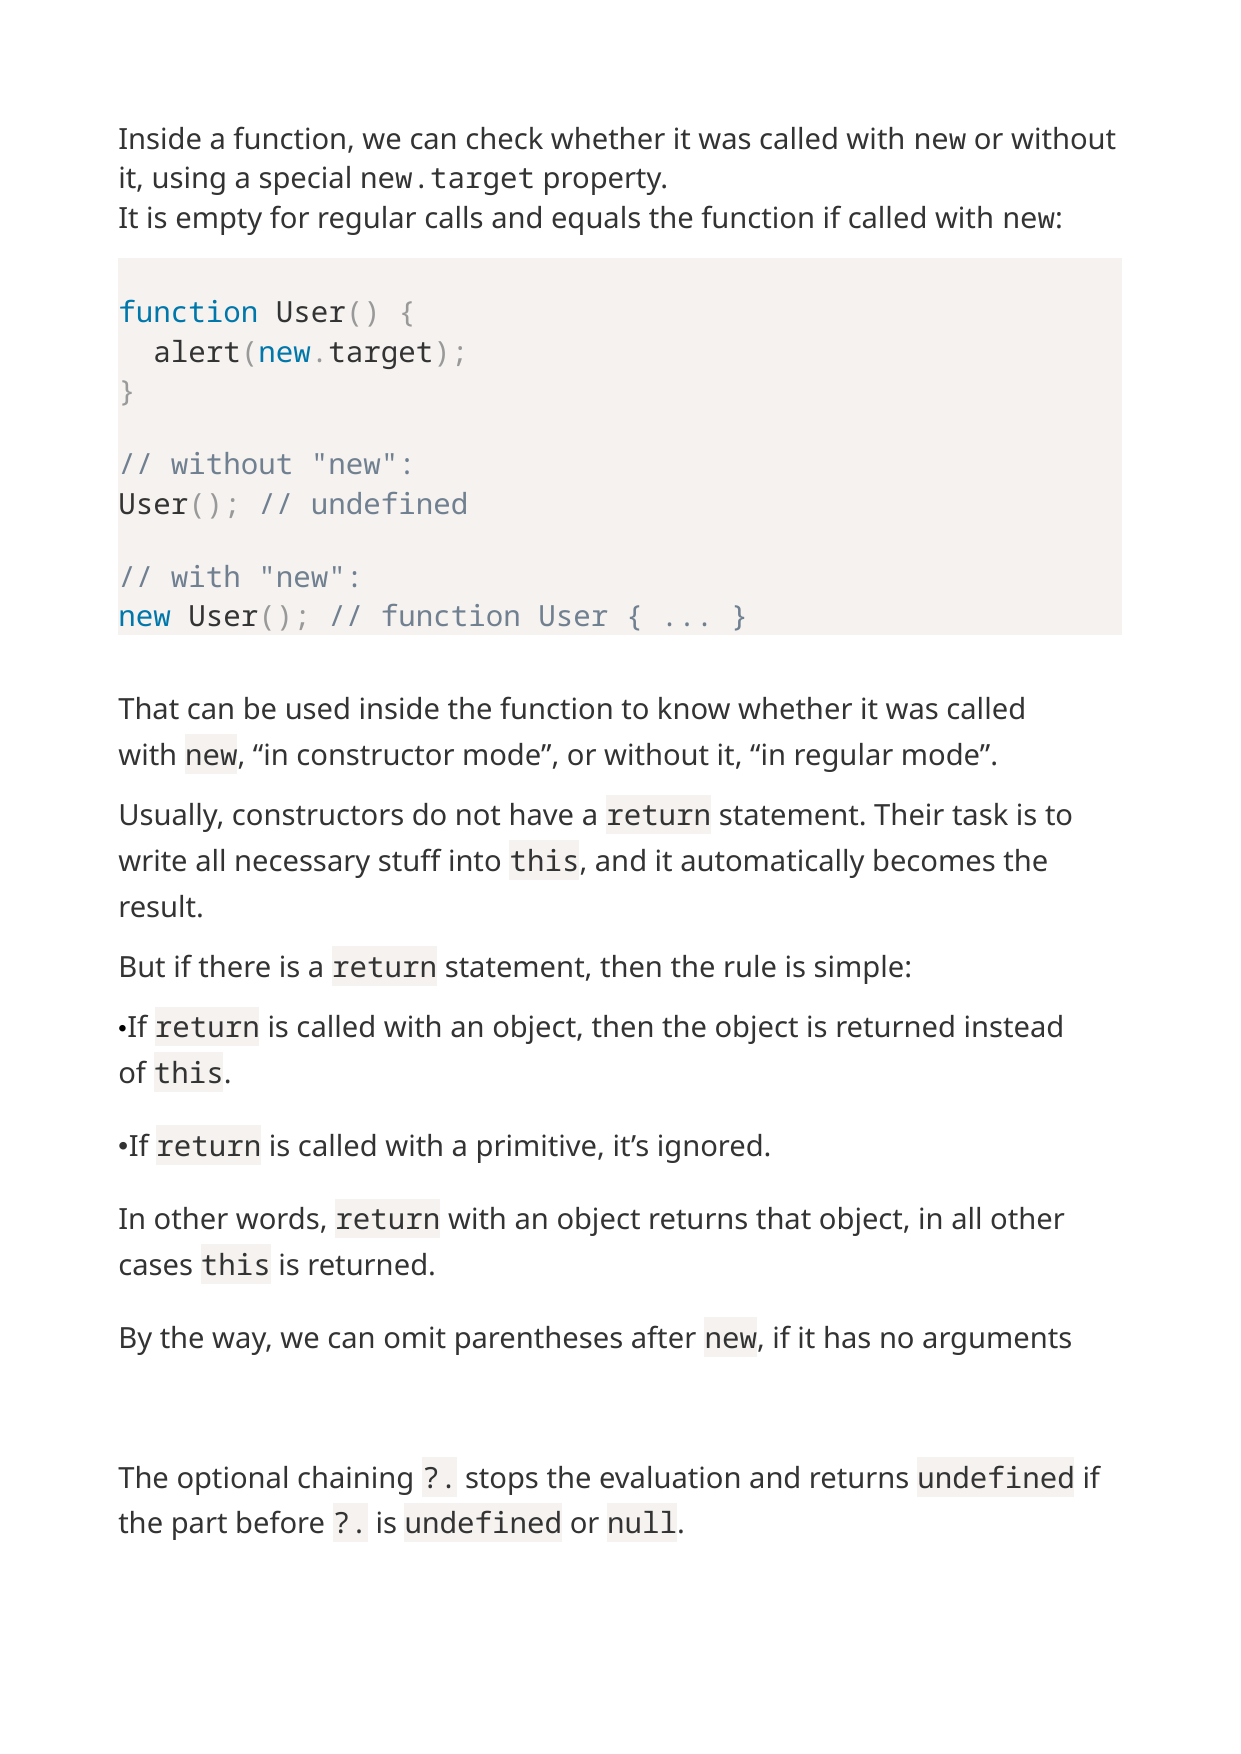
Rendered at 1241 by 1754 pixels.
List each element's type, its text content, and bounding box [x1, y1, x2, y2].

text } [118, 371, 1122, 410]
text // without "new": [118, 443, 1122, 483]
text User(); // undefined [118, 483, 1122, 523]
list If return is called with an object, then the object is returned instead of this. [118, 1007, 1122, 1092]
text alert(new.target); [118, 331, 1122, 371]
text It is empty for regular calls and equals the function if called with new: [118, 197, 1122, 237]
text Inside a function, we can check whether it was called with new or without it, using a special new.target property. [118, 118, 1122, 197]
list In other words, return with an object returns that object, in all other cases this is returned. [118, 1198, 1122, 1284]
text The optional chaining ?. stops the evaluation and returns undefined if the part before ?. is undefined or null. [118, 1457, 1122, 1542]
text But if there is a return statement, then the rule is simple: [118, 946, 1122, 986]
text That can be used inside the function to know whether it was called with new, “in constructor mode”, or without it, “in regular mode”. [118, 688, 1122, 774]
text // with "new": [118, 556, 1122, 596]
text Usually, constructors do not have a return statement. Their task is to write all necessary stuff into this, and it automatically becomes the result. [118, 794, 1122, 926]
list If return is called with a primitive, it’s ignored. [118, 1125, 1122, 1165]
text new User(); // function User { ... } [118, 596, 1122, 635]
text function User() { [118, 291, 1122, 331]
text By the way, we can omit parentheses after new, if it has no arguments [118, 1317, 1122, 1357]
